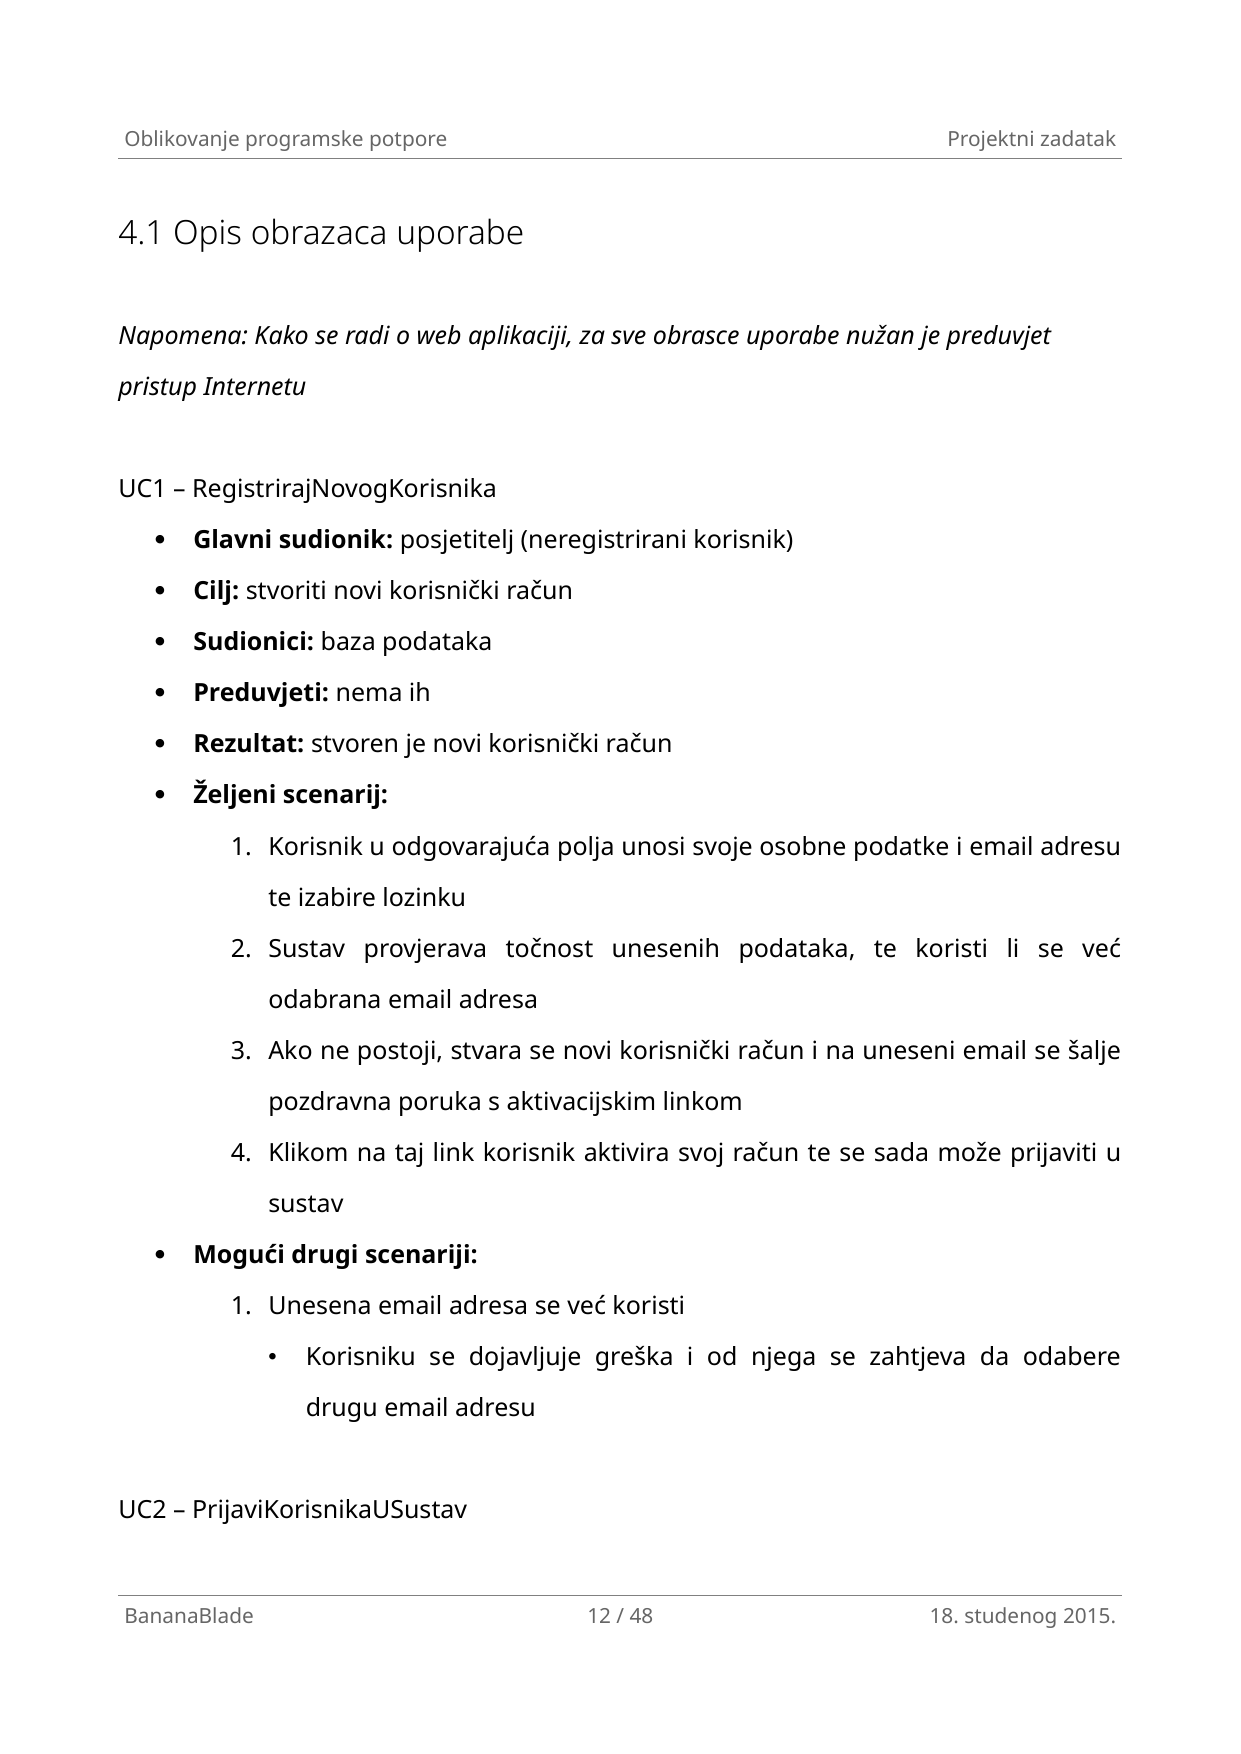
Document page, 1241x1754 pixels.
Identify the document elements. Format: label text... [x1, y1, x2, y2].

list Željeni scenarij: [156, 777, 1122, 811]
list Sudionici: baza podataka [156, 624, 1122, 658]
list Mogući drugi scenariji: [156, 1237, 1122, 1271]
subtitle 4.1 Opis obrazaca uporabe [118, 209, 1122, 254]
list Klikom na taj link korisnik aktivira svoj račun te se sada može prijaviti u sustav [231, 1134, 1122, 1219]
text UC2 – PrijaviKorisnikaUSustav [118, 1492, 1122, 1526]
list Ako ne postoji, stvara se novi korisnički račun i na uneseni email se šalje pozdravna poruka s aktivacijskim linkom [231, 1032, 1122, 1117]
text Napomena: Kako se radi o web aplikaciji, za sve obrasce uporabe nužan je preduvjet pristup Internetu [118, 318, 1122, 454]
text UC1 – RegistrirajNovogKorisnika [118, 471, 1122, 505]
list Glavni sudionik: posjetitelj (neregistrirani korisnik) [156, 522, 1122, 556]
list Cilj: stvoriti novi korisnički račun [156, 573, 1122, 607]
list Korisnik u odgovarajuća polja unosi svoje osobne podatke i email adresu te izabire lozinku [231, 828, 1122, 913]
list Unesena email adresa se već koristi [231, 1288, 1122, 1322]
list Korisniku se dojavljuje greška i od njega se zahtjeva da odabere drugu email adresu [268, 1339, 1122, 1424]
list Sustav provjerava točnost unesenih podataka, te koristi li se već odabrana email adresa [231, 930, 1122, 1015]
list Rezultat: stvoren je novi korisnički račun [156, 726, 1122, 760]
list Preduvjeti: nema ih [156, 675, 1122, 709]
